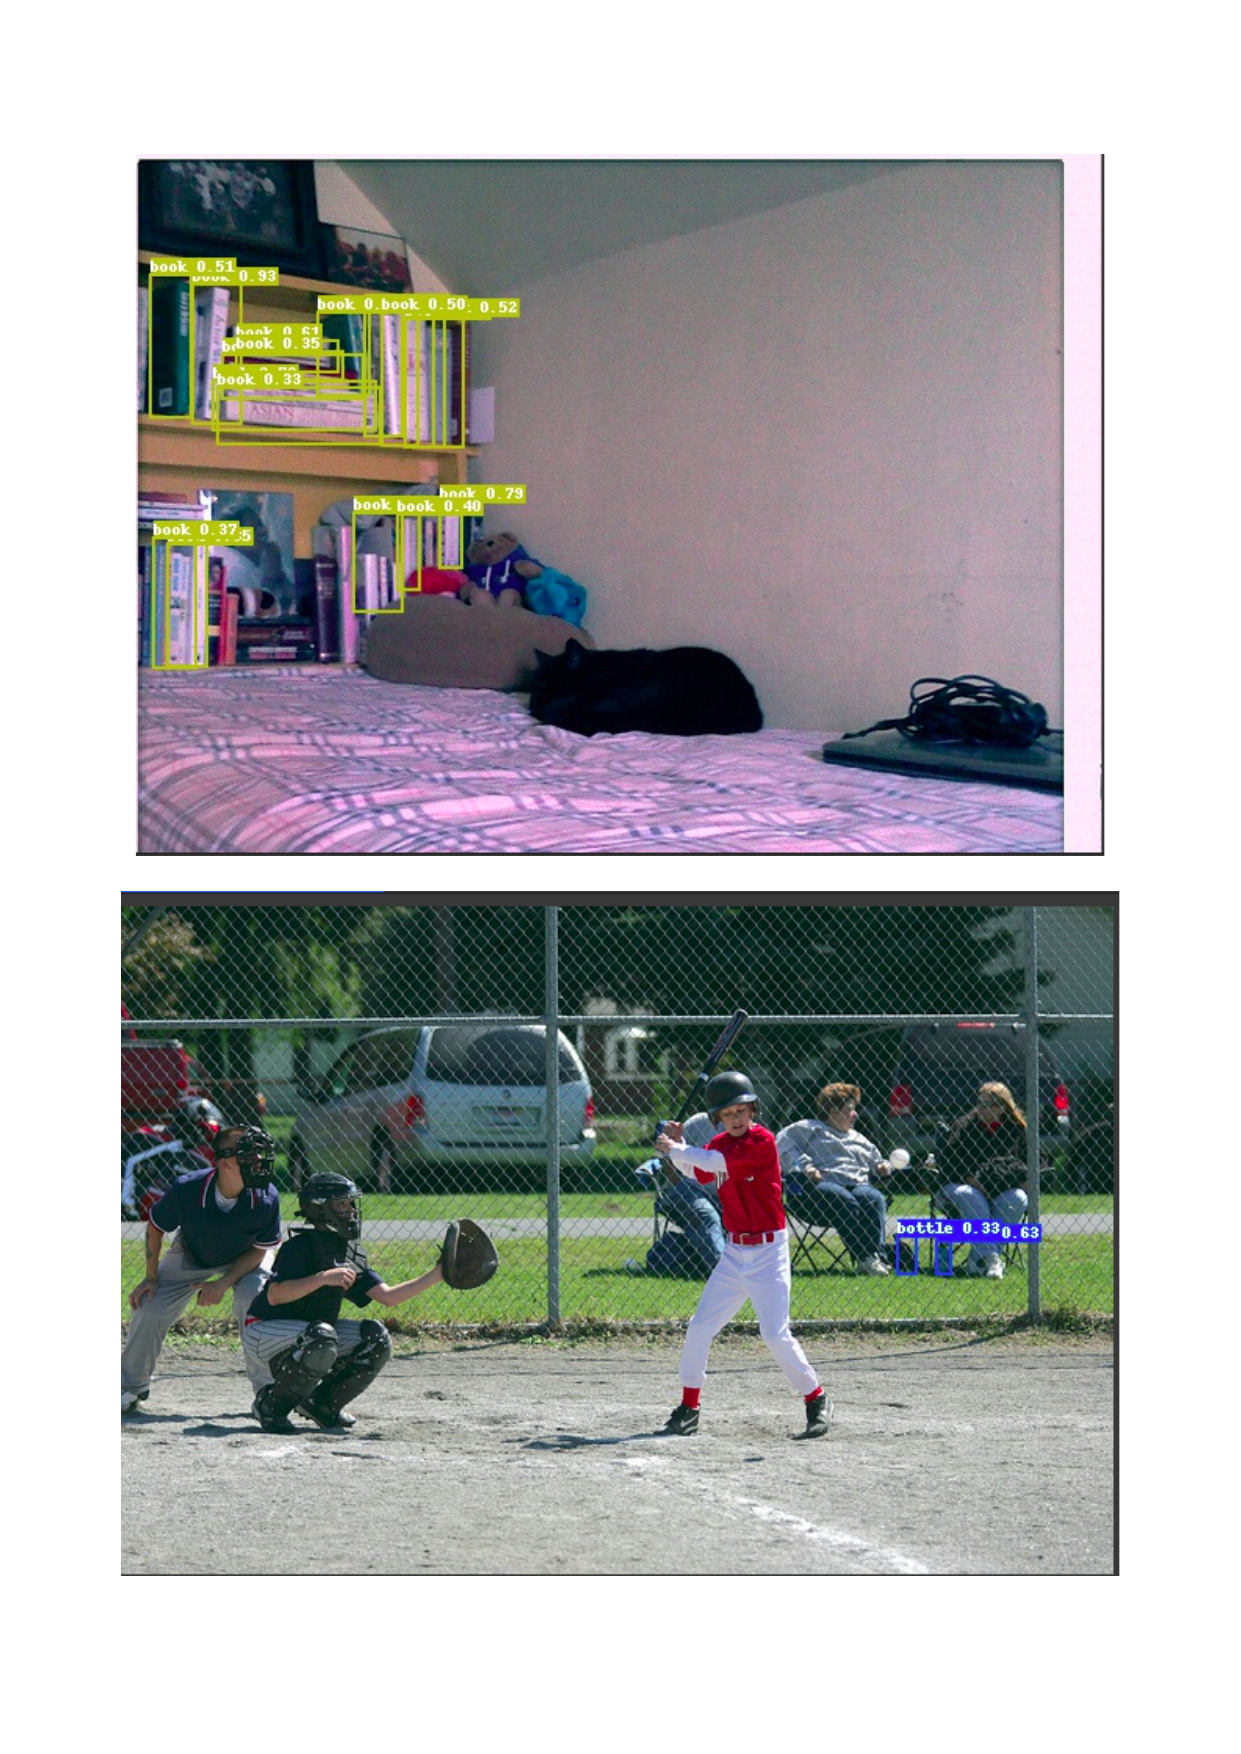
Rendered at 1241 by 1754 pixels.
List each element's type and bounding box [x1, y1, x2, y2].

picture [135, 154, 1105, 856]
picture [121, 891, 1120, 1576]
